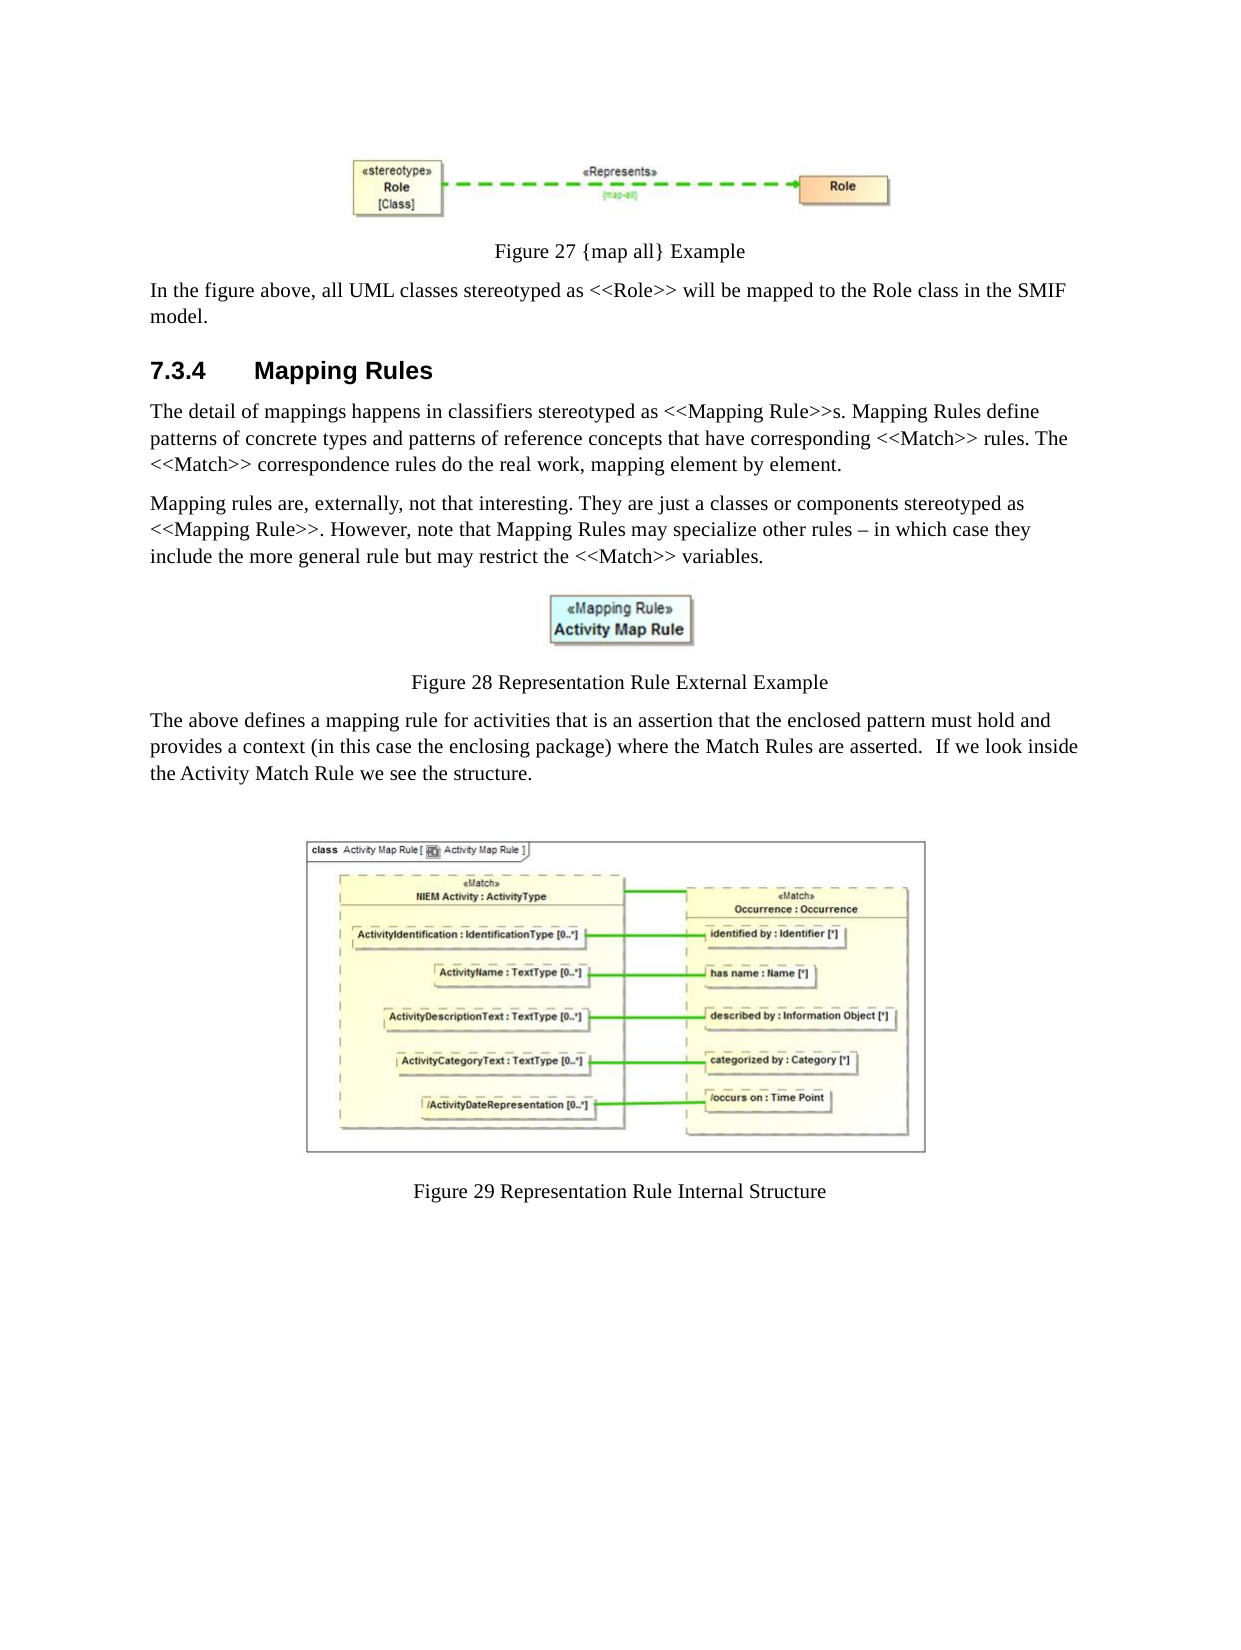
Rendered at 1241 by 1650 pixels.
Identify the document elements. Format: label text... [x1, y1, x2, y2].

subtitle Mapping Rules [150, 356, 1090, 385]
picture [342, 150, 898, 225]
text In the figure above, all UML classes stereotyped as <<Role>> will be mapped to the Role class in the SMIF model. [150, 277, 1090, 328]
text The detail of mappings happens in classifiers stereotyped as <<Mapping Rule>>s. Mapping Rules define patterns of concrete types and patterns of reference concepts that have corresponding <<Match>> rules. The <<Match>> correspondence rules do the real work, mapping element by element. [150, 399, 1090, 476]
text The above defines a mapping rule for activities that is an assertion that the enclosed pattern must hold and provides a context (in this case the enclosing package) where the Match Rules are asserted. If we look inside the Activity Match Rule we see the structure. [150, 708, 1090, 785]
picture [302, 837, 938, 1165]
picture [536, 581, 704, 656]
text Mapping rules are, externally, not that interesting. They are just a classes or components stereotyped as <<Mapping Rule>>. However, note that Mapping Rules may specialize other rules – in which case they include the more general rule but may restrict the <<Match>> variables. [150, 491, 1090, 567]
text Figure 29 Representation Rule Internal Structure [150, 1179, 1090, 1203]
text Figure 28 Representation Rule External Example [150, 669, 1090, 694]
text Figure 27 {map all} Example [150, 239, 1090, 263]
